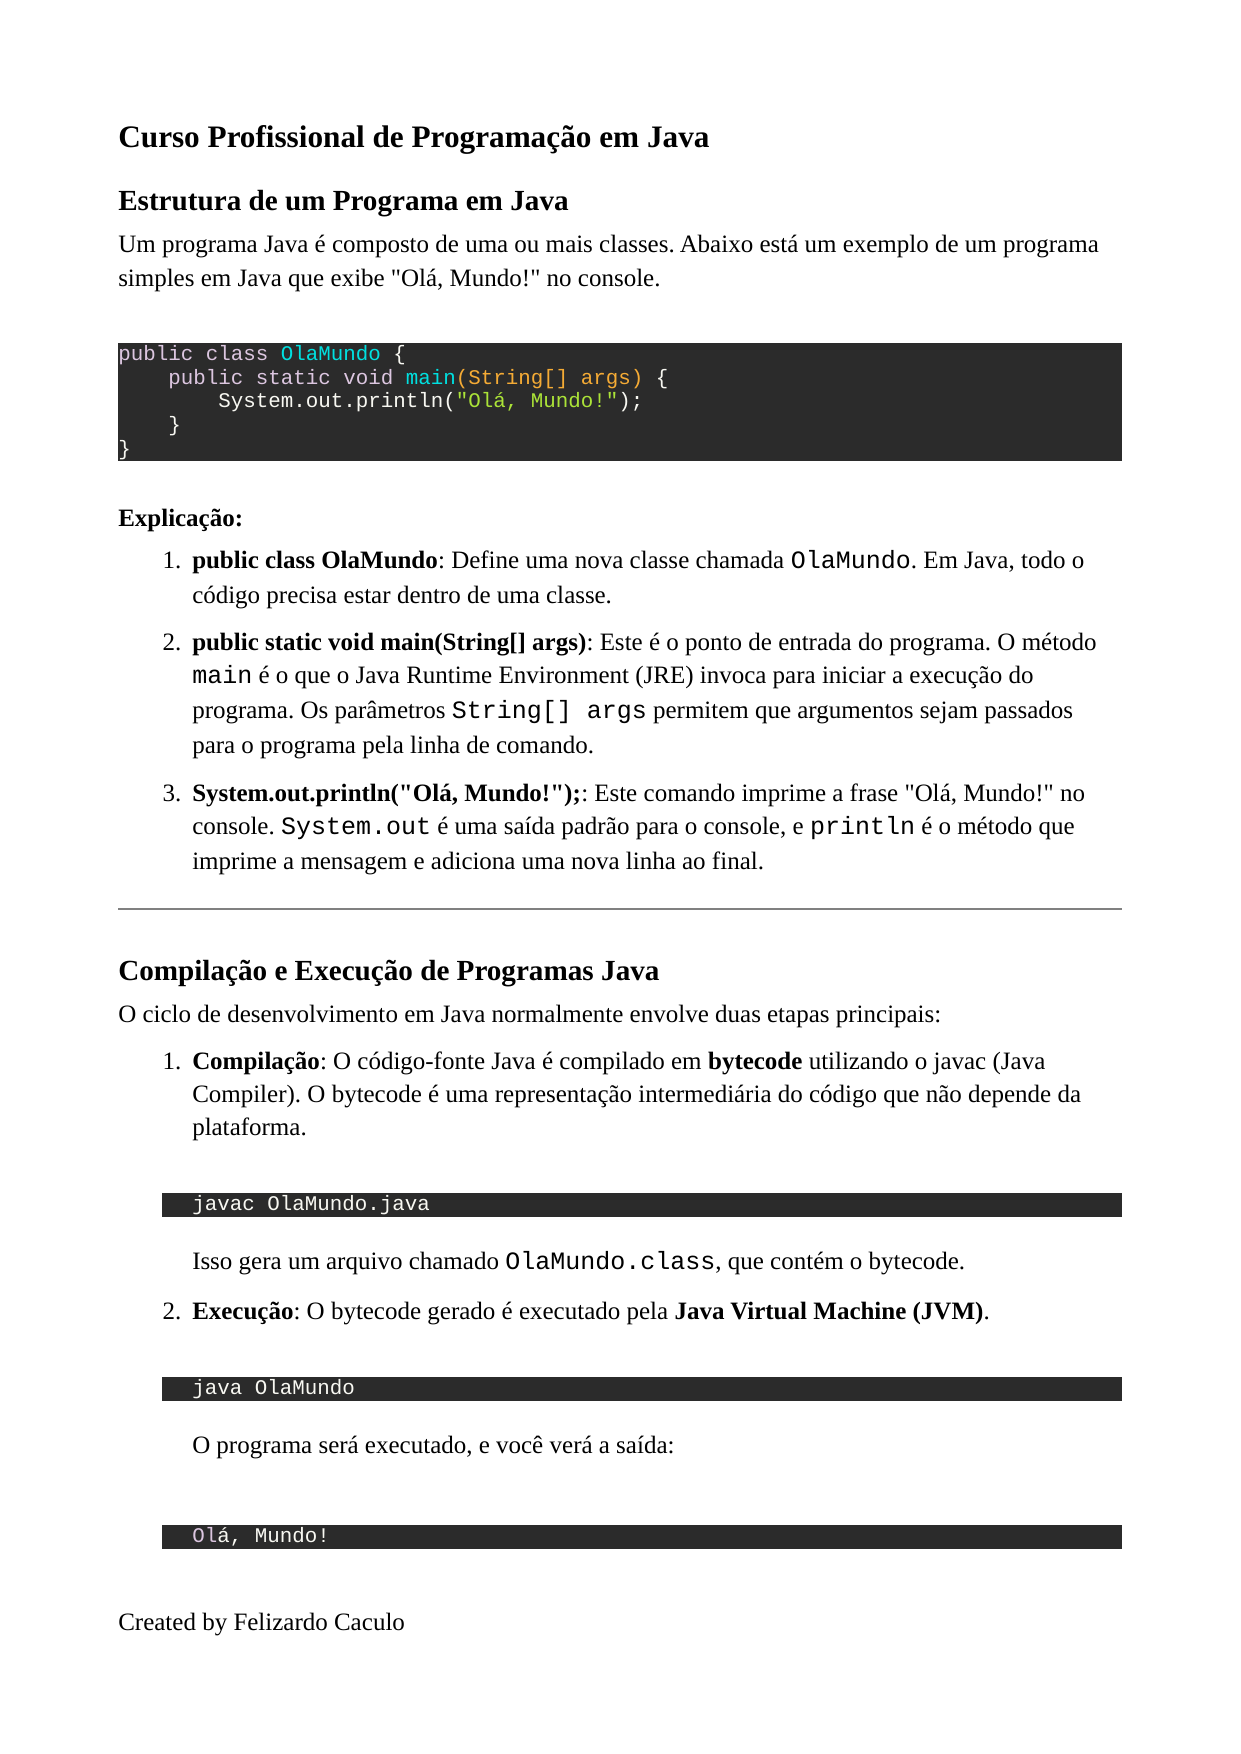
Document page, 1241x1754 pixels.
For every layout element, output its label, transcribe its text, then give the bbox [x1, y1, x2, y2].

subtitle Compilação e Execução de Programas Java [118, 953, 1122, 986]
text Um programa Java é composto de uma ou mais classes. Abaixo está um exemplo de um programa simples em Java que exibe "Olá, Mundo!" no console. [118, 229, 1122, 291]
subtitle Explicação: [118, 503, 1122, 532]
list java OlaMundo [162, 1377, 1122, 1401]
text System.out.println("Olá, Mundo!"); [118, 391, 1122, 414]
list Isso gera um arquivo chamado OlaMundo.class, que contém o bytecode. [162, 1246, 1122, 1277]
text } [118, 414, 1122, 438]
text } [118, 438, 1122, 461]
list javac OlaMundo.java [162, 1193, 1122, 1217]
text public class OlaMundo { [118, 343, 1122, 367]
text public static void main(String[] args) { [118, 367, 1122, 391]
list public static void main(String[] args): Este é o ponto de entrada do programa. O método main é o que o Java Runtime Environment (JRE) invoca para iniciar a execução do programa. Os parâmetros String[] args permitem que argumentos sejam passados para o programa pela linha de comando. [162, 627, 1122, 759]
subtitle Estrutura de um Programa em Java [118, 183, 1122, 217]
list Olá, Mundo! [162, 1525, 1122, 1549]
text O ciclo de desenvolvimento em Java normalmente envolve duas etapas principais: [118, 999, 1122, 1028]
list Compilação: O código-fonte Java é compilado em bytecode utilizando o javac (Java Compiler). O bytecode é uma representação intermediária do código que não depende da plataforma. [162, 1046, 1122, 1141]
list System.out.println("Olá, Mundo!");: Este comando imprime a frase "Olá, Mundo!" no console. System.out é uma saída padrão para o console, e println é o método que imprime a mensagem e adiciona uma nova linha ao final. [162, 778, 1122, 875]
list public class OlaMundo: Define uma nova classe chamada OlaMundo. Em Java, todo o código precisa estar dentro de uma classe. [162, 545, 1122, 608]
list Execução: O bytecode gerado é executado pela Java Virtual Machine (JVM). [162, 1296, 1122, 1325]
list O programa será executado, e você verá a saída: [162, 1430, 1122, 1459]
